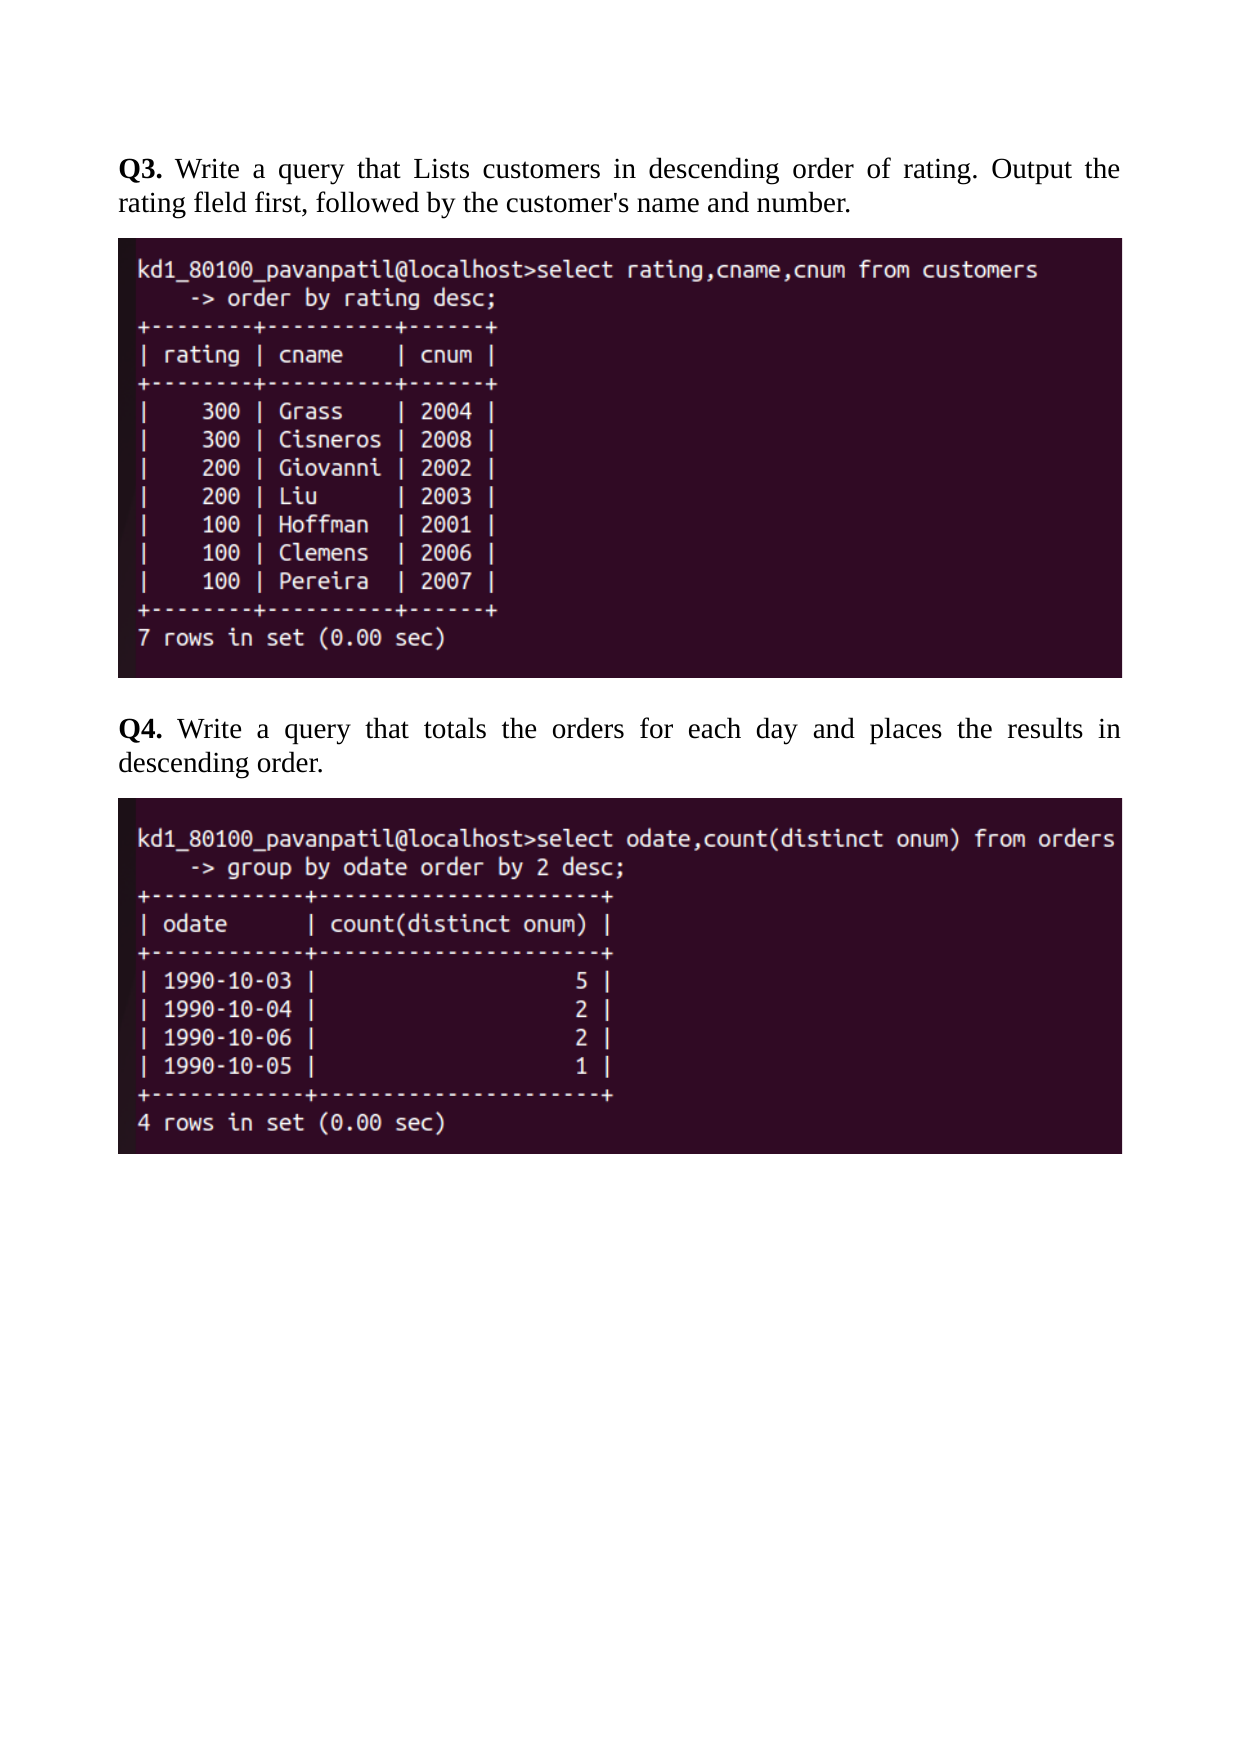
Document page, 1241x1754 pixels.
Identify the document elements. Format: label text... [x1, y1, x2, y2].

picture [118, 798, 1123, 1154]
text Q3. Write a query that Lists customers in descending order of rating. Output the rating fleld first, followed by the customer's name and number. [118, 152, 1122, 219]
text Q4. Write a query that totals the orders for each day and places the results in descending order. [118, 712, 1122, 779]
picture [118, 238, 1123, 678]
